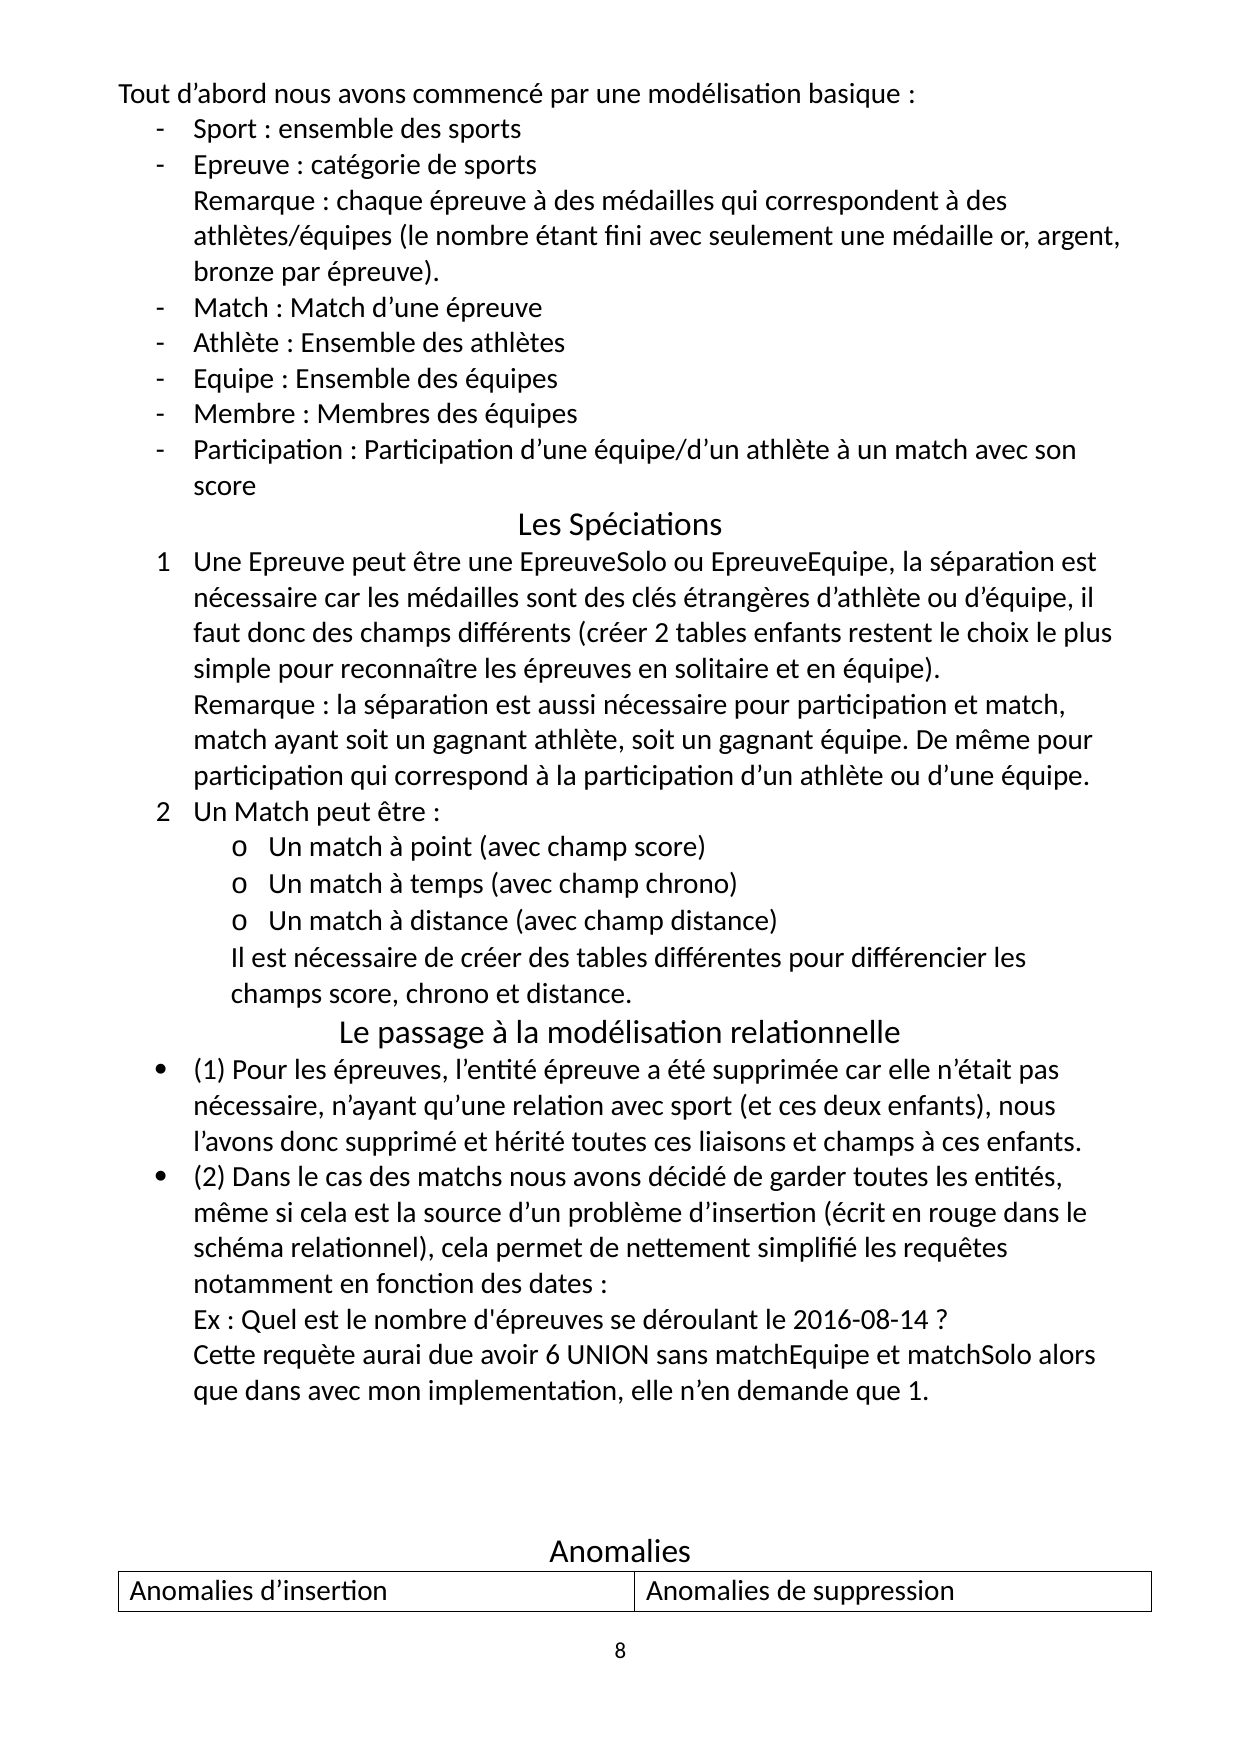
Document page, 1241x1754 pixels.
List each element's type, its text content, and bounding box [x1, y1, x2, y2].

text Le passage à la modélisation relationnelle [118, 1011, 1122, 1051]
list Match : Match d’une épreuve [156, 289, 1122, 324]
text Cette requète aurai due avoir 6 UNION sans matchEquipe et matchSolo alors que dans avec mon implementation, elle n’en demande que 1. [193, 1336, 1122, 1408]
list Epreuve : catégorie de sports [156, 146, 1122, 182]
text Remarque : chaque épreuve à des médailles qui correspondent à des athlètes/équipes (le nombre étant fini avec seulement une médaille or, argent, bronze par épreuve). [193, 182, 1122, 289]
list Participation : Participation d’une équipe/d’un athlète à un match avec son score [156, 431, 1122, 502]
text Les Spéciations [118, 502, 1122, 543]
text Ex : Quel est le nombre d'épreuves se déroulant le 2016-08-14 ? [193, 1301, 1122, 1336]
list Membre : Membres des équipes [156, 396, 1122, 431]
text Anomalies [118, 1530, 1122, 1571]
table_header Anomalies d’insertion [119, 1572, 634, 1611]
text Remarque : la séparation est aussi nécessaire pour participation et match, match ayant soit un gagnant athlète, soit un gagnant équipe. De même pour participation qui correspond à la participation d’un athlète ou d’une équipe. [193, 686, 1122, 793]
list Un Match peut être : [156, 793, 1122, 828]
list Un match à distance (avec champ distance) [231, 902, 1122, 939]
list (1) Pour les épreuves, l’entité épreuve a été supprimée car elle n’était pas nécessaire, n’ayant qu’une relation avec sport (et ces deux enfants), nous l’avons donc supprimé et hérité toutes ces liaisons et champs à ces enfants. [156, 1051, 1122, 1158]
table_header Anomalies de suppression [635, 1572, 1151, 1611]
list Un match à temps (avec champ chrono) [231, 865, 1122, 902]
list (2) Dans le cas des matchs nous avons décidé de garder toutes les entités, même si cela est la source d’un problème d’insertion (écrit en rouge dans le schéma relationnel), cela permet de nettement simplifié les requêtes notamment en fonction des dates : [156, 1158, 1122, 1301]
list Une Epreuve peut être une EpreuveSolo ou EpreuveEquipe, la séparation est nécessaire car les médailles sont des clés étrangères d’athlète ou d’équipe, il faut donc des champs différents (créer 2 tables enfants restent le choix le plus simple pour reconnaître les épreuves en solitaire et en équipe). [156, 543, 1122, 686]
list Sport : ensemble des sports [156, 111, 1122, 146]
text Il est nécessaire de créer des tables différentes pour différencier les champs score, chrono et distance. [231, 939, 1122, 1011]
list Un match à point (avec champ score) [231, 828, 1122, 865]
text Tout d’abord nous avons commencé par une modélisation basique : [118, 75, 1122, 111]
list Equipe : Ensemble des équipes [156, 360, 1122, 396]
list Athlète : Ensemble des athlètes [156, 324, 1122, 360]
